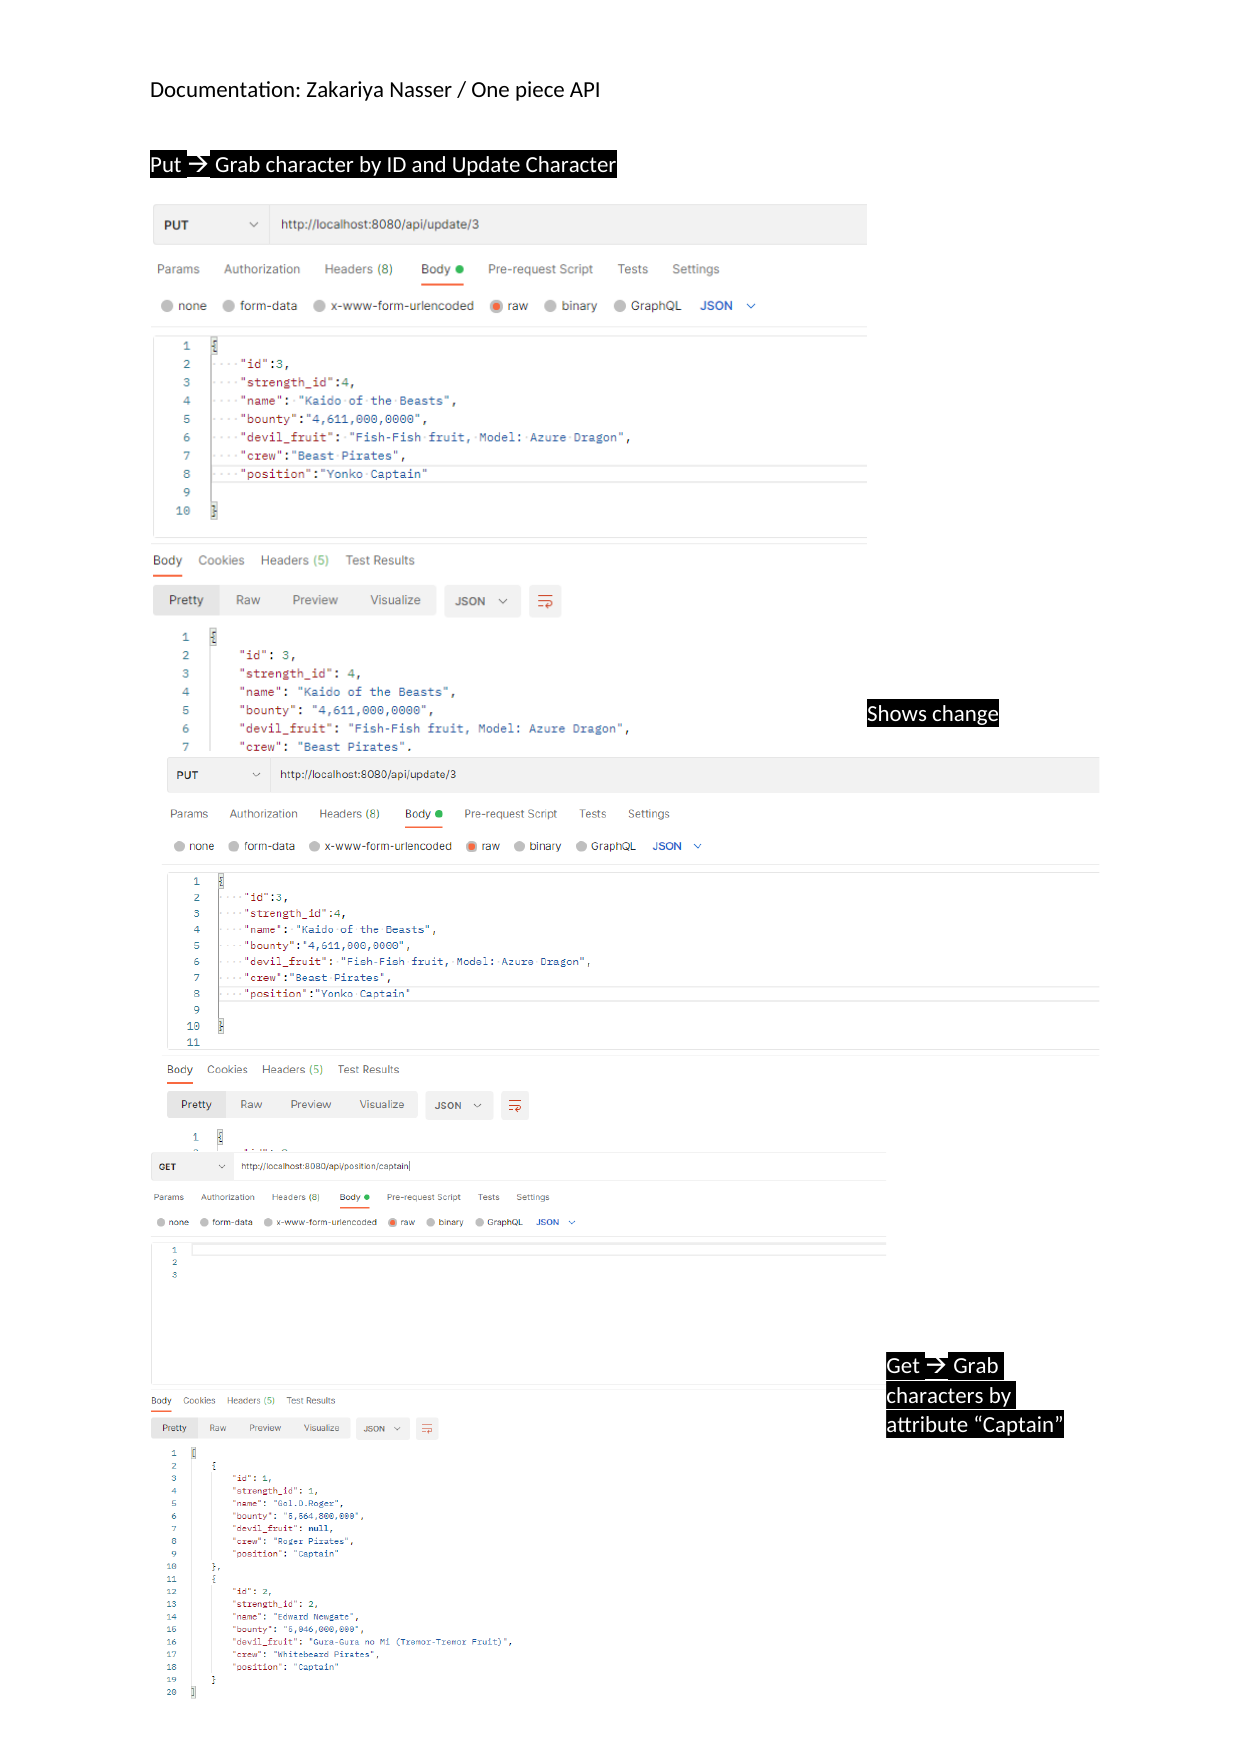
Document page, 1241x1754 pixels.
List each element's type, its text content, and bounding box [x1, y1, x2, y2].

text Put  Grab character by ID and Update Character [150, 150, 1090, 178]
text Shows change [867, 699, 1090, 727]
text Get  Grab characters by attribute “Captain” [887, 1343, 1090, 1438]
text [150, 790, 161, 1151]
